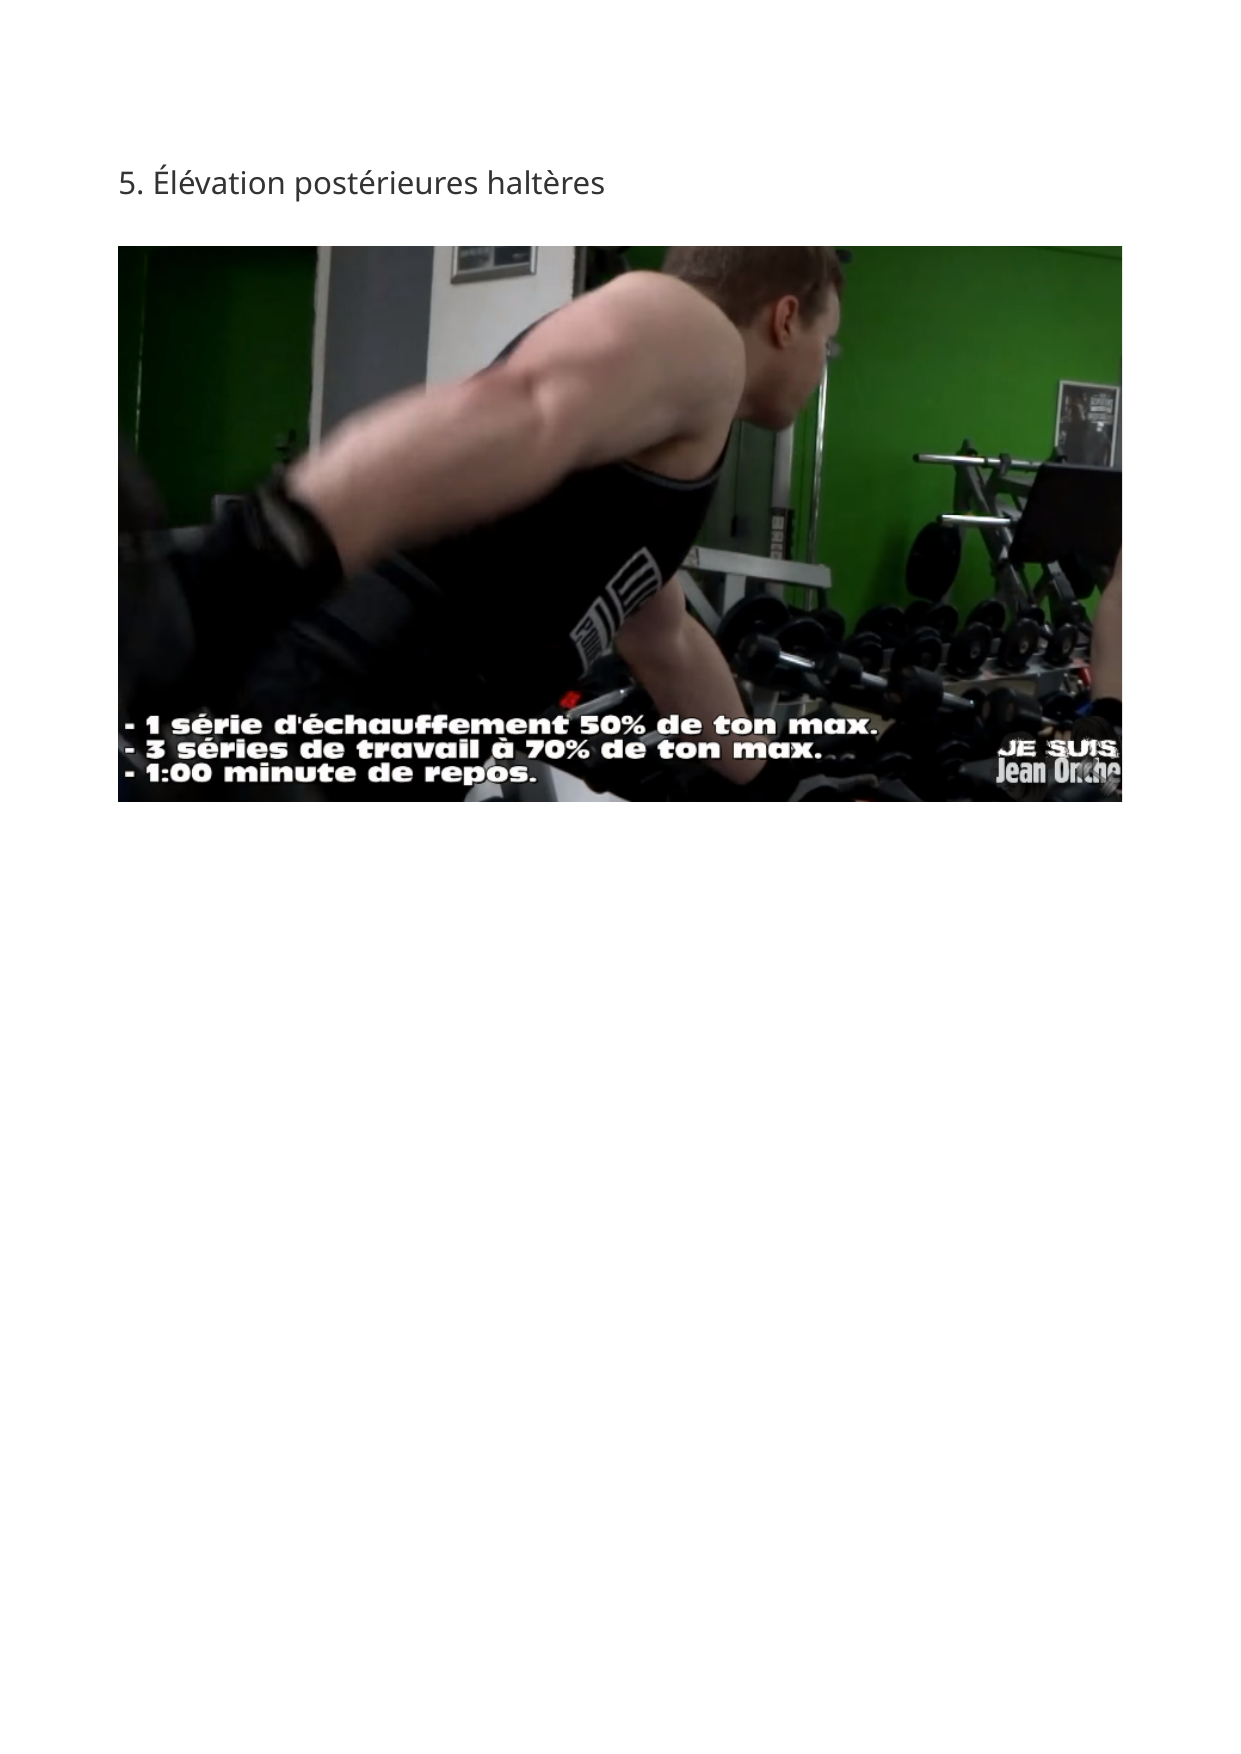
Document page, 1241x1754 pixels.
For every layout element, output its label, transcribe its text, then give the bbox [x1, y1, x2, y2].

text 5. Élévation postérieures haltères [118, 161, 1122, 203]
picture [118, 246, 1123, 802]
